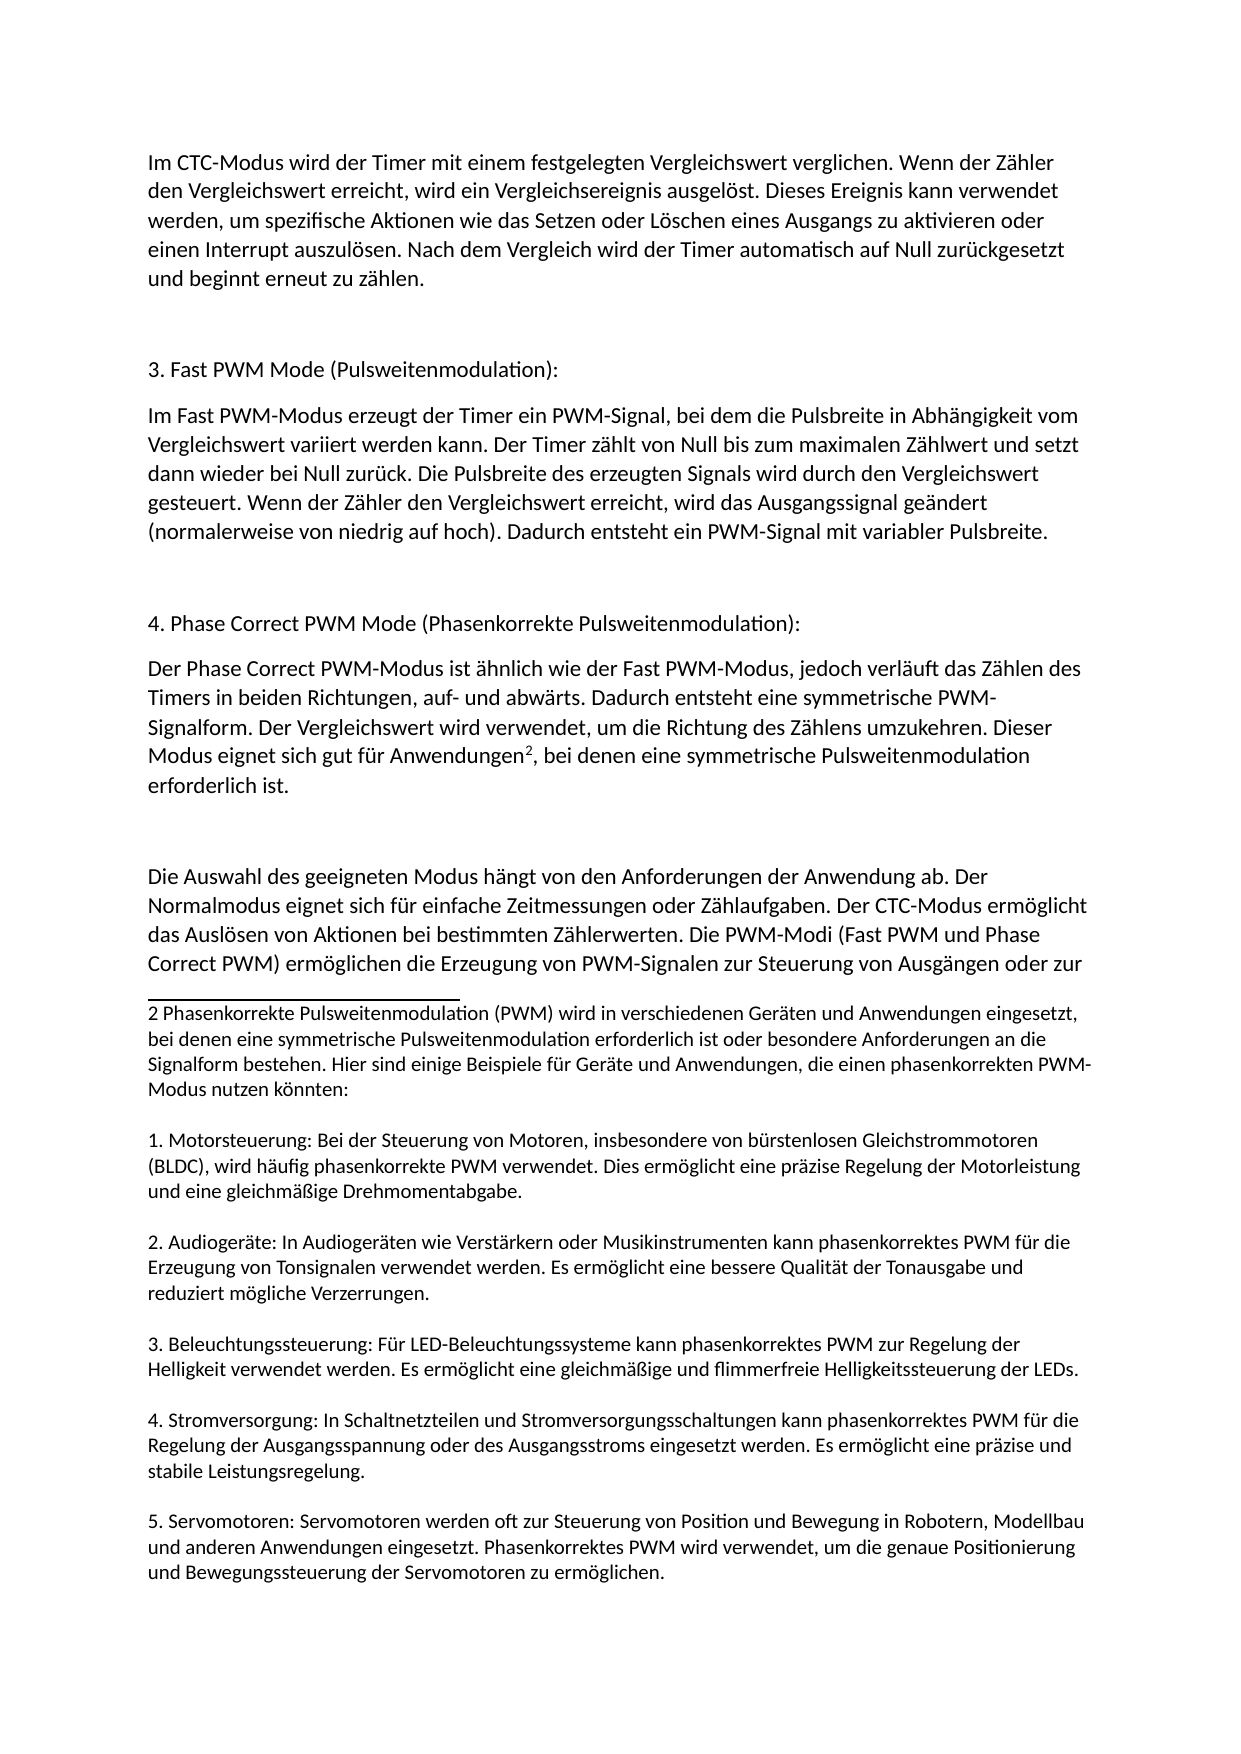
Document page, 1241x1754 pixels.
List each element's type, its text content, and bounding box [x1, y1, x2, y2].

text 4. Phase Correct PWM Mode (Phasenkorrekte Pulsweitenmodulation): [148, 609, 1093, 637]
text Im Fast PWM-Modus erzeugt der Timer ein PWM-Signal, bei dem die Pulsbreite in Abhängigkeit vom Vergleichswert variiert werden kann. Der Timer zählt von Null bis zum maximalen Zählwert und setzt dann wieder bei Null zurück. Die Pulsbreite des erzeugten Signals wird durch den Vergleichswert gesteuert. Wenn der Zähler den Vergleichswert erreicht, wird das Ausgangssignal geändert (normalerweise von niedrig auf hoch). Dadurch entsteht ein PWM-Signal mit variabler Pulsbreite. [148, 401, 1093, 545]
text Der Phase Correct PWM-Modus ist ähnlich wie der Fast PWM-Modus, jedoch verläuft das Zählen des Timers in beiden Richtungen, auf- und abwärts. Dadurch entsteht eine symmetrische PWM-Signalform. Der Vergleichswert wird verwendet, um die Richtung des Zählens umzukehren. Dieser Modus eignet sich gut für Anwendungen, bei denen eine symmetrische Pulsweitenmodulation erforderlich ist. [148, 654, 1093, 799]
text 3. Beleuchtungssteuerung: Für LED-Beleuchtungssysteme kann phasenkorrektes PWM zur Regelung der Helligkeit verwendet werden. Es ermöglicht eine gleichmäßige und flimmerfreie Helligkeitssteuerung der LEDs. [148, 1331, 1093, 1382]
text Die Auswahl des geeigneten Modus hängt von den Anforderungen der Anwendung ab. Der Normalmodus eignet sich für einfache Zeitmessungen oder Zählaufgaben. Der CTC-Modus ermöglicht das Auslösen von Aktionen bei bestimmten Zählerwerten. Die PWM-Modi (Fast PWM und Phase Correct PWM) ermöglichen die Erzeugung von PWM-Signalen zur Steuerung von Ausgängen oder zur [148, 862, 1093, 977]
text Im CTC-Modus wird der Timer mit einem festgelegten Vergleichswert verglichen. Wenn der Zähler den Vergleichswert erreicht, wird ein Vergleichsereignis ausgelöst. Dieses Ereignis kann verwendet werden, um spezifische Aktionen wie das Setzen oder Löschen eines Ausgangs zu aktivieren oder einen Interrupt auszulösen. Nach dem Vergleich wird der Timer automatisch auf Null zurückgesetzt und beginnt erneut zu zählen. [148, 148, 1093, 292]
text 1. Motorsteuerung: Bei der Steuerung von Motoren, insbesondere von bürstenlosen Gleichstrommotoren (BLDC), wird häufig phasenkorrekte PWM verwendet. Dies ermöglicht eine präzise Regelung der Motorleistung und eine gleichmäßige Drehmomentabgabe. [148, 1127, 1093, 1204]
text 4. Stromversorgung: In Schaltnetzteilen und Stromversorgungsschaltungen kann phasenkorrektes PWM für die Regelung der Ausgangsspannung oder des Ausgangsstroms eingesetzt werden. Es ermöglicht eine präzise und stabile Leistungsregelung. [148, 1407, 1093, 1483]
text 3. Fast PWM Mode (Pulsweitenmodulation): [148, 355, 1093, 383]
text 2. Audiogeräte: In Audiogeräten wie Verstärkern oder Musikinstrumenten kann phasenkorrektes PWM für die Erzeugung von Tonsignalen verwendet werden. Es ermöglicht eine bessere Qualität der Tonausgabe und reduziert mögliche Verzerrungen. [148, 1229, 1093, 1305]
text 5. Servomotoren: Servomotoren werden oft zur Steuerung von Position und Bewegung in Robotern, Modellbau und anderen Anwendungen eingesetzt. Phasenkorrektes PWM wird verwendet, um die genaue Positionierung und Bewegungssteuerung der Servomotoren zu ermöglichen. [148, 1509, 1093, 1585]
text Phasenkorrekte Pulsweitenmodulation (PWM) wird in verschiedenen Geräten und Anwendungen eingesetzt, bei denen eine symmetrische Pulsweitenmodulation erforderlich ist oder besondere Anforderungen an die Signalform bestehen. Hier sind einige Beispiele für Geräte und Anwendungen, die einen phasenkorrekten PWM-Modus nutzen könnten: [148, 1000, 1093, 1102]
